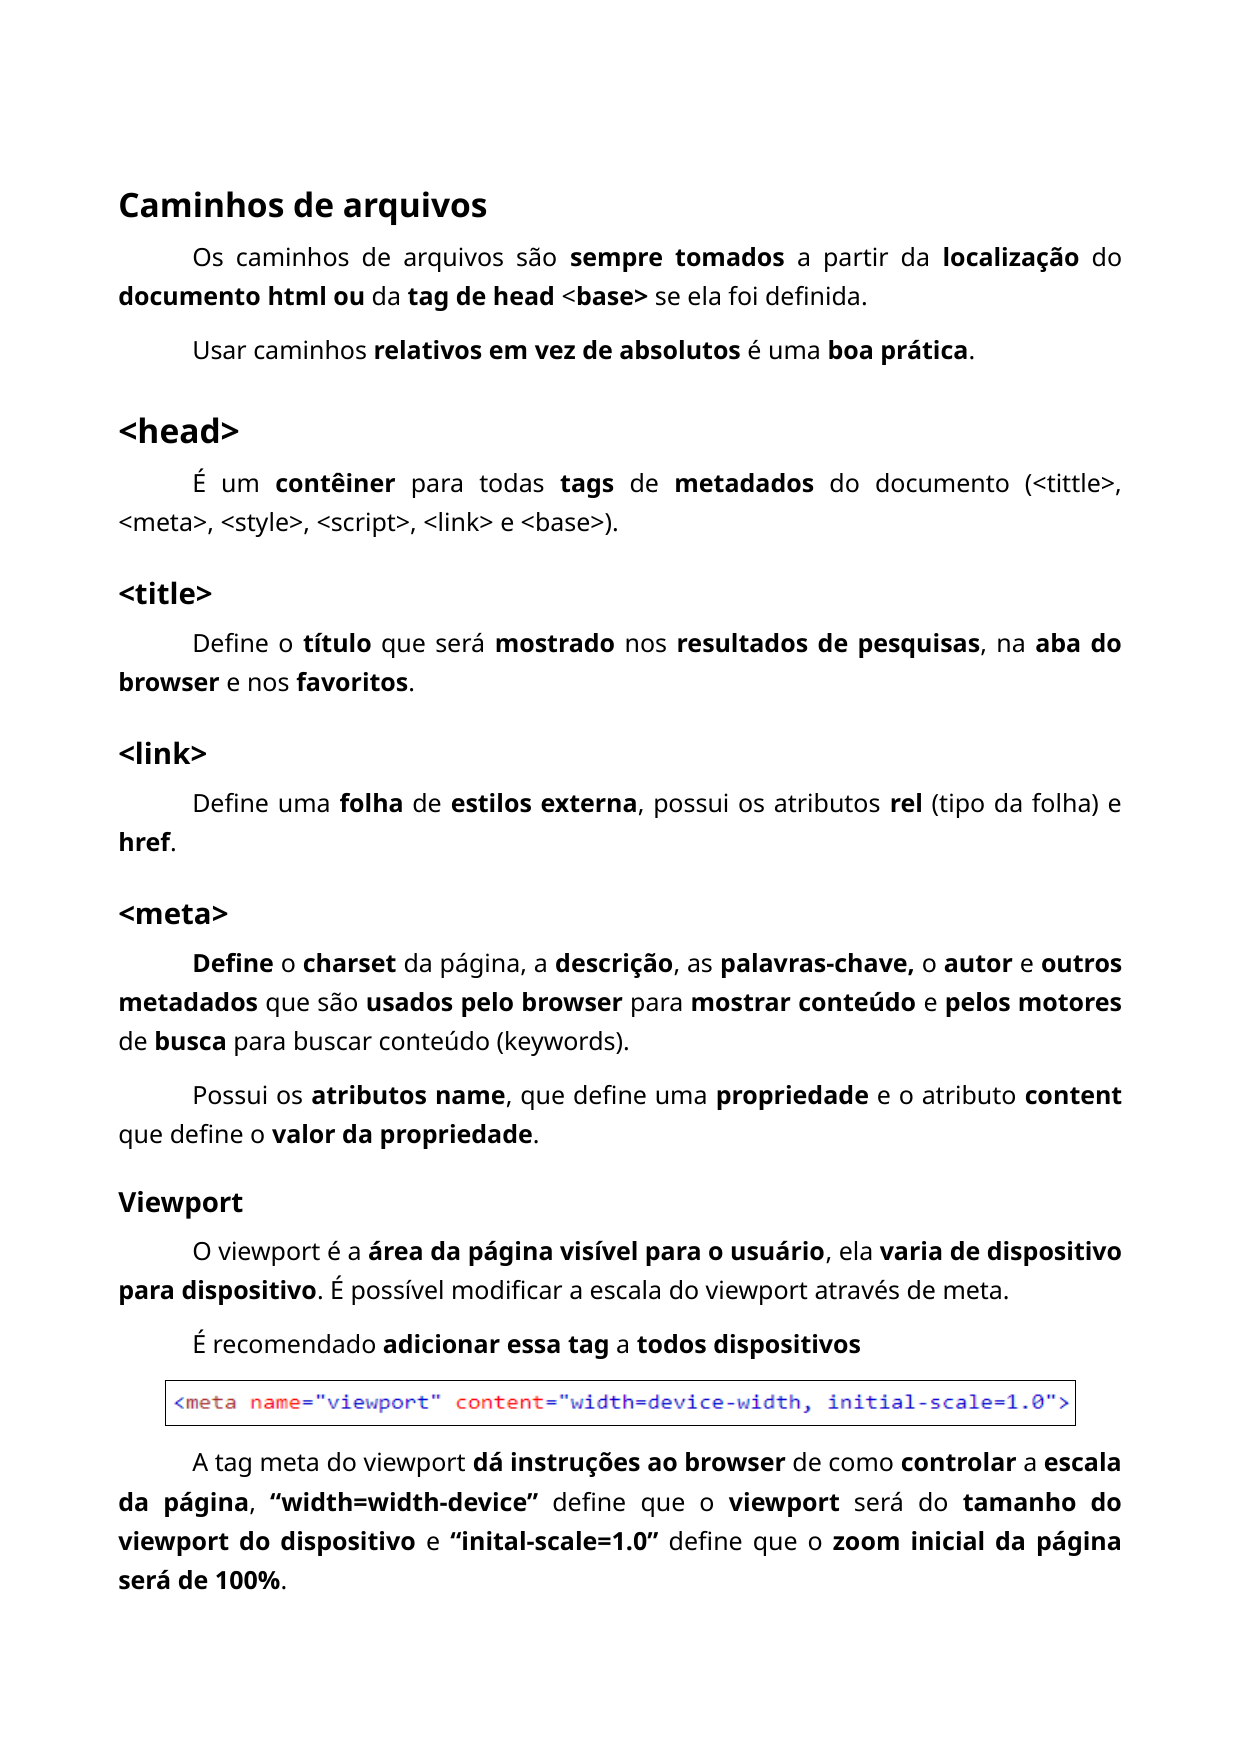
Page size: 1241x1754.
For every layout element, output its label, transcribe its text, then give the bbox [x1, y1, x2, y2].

text Define o charset da página, a descrição, as palavras-chave, o autor e outros metadados que são usados pelo browser para mostrar conteúdo e pelos motores de busca para buscar conteúdo (keywords). [118, 946, 1122, 1058]
text Define o título que será mostrado nos resultados de pesquisas, na aba do browser e nos favoritos. [118, 626, 1122, 699]
text A tag meta do viewport dá instruções ao browser de como controlar a escala da página, “width=width-device” define que o viewport será do tamanho do viewport do dispositivo e “inital-scale=1.0” define que o zoom inicial da página será de 100%. [118, 1445, 1122, 1597]
subtitle <head> [118, 407, 1122, 453]
subtitle <link> [118, 733, 1122, 773]
text É recomendado adicionar essa tag a todos dispositivos [118, 1326, 1122, 1360]
text O viewport é a área da página visível para o usuário, ela varia de dispositivo para dispositivo. É possível modificar a escala do viewport através de meta. [118, 1233, 1122, 1307]
subtitle Caminhos de arquivos [118, 182, 1122, 227]
text Possui os atributos name, que define uma propriedade e o atributo content que define o valor da propriedade. [118, 1078, 1122, 1151]
subtitle <meta> [118, 893, 1122, 933]
subtitle <title> [118, 573, 1122, 613]
picture [167, 1383, 1073, 1423]
text Define uma folha de estilos externa, possui os atributos rel (tipo da folha) e href. [118, 786, 1122, 859]
text Usar caminhos relativos em vez de absolutos é uma boa prática. [118, 333, 1122, 367]
text Os caminhos de arquivos são sempre tomados a partir da localização do documento html ou da tag de head <base> se ela foi definida. [118, 240, 1122, 313]
text É um contêiner para todas tags de metadados do documento (<tittle>, <meta>, <style>, <script>, <link> e <base>). [118, 466, 1122, 539]
subtitle Viewport [118, 1183, 1122, 1221]
